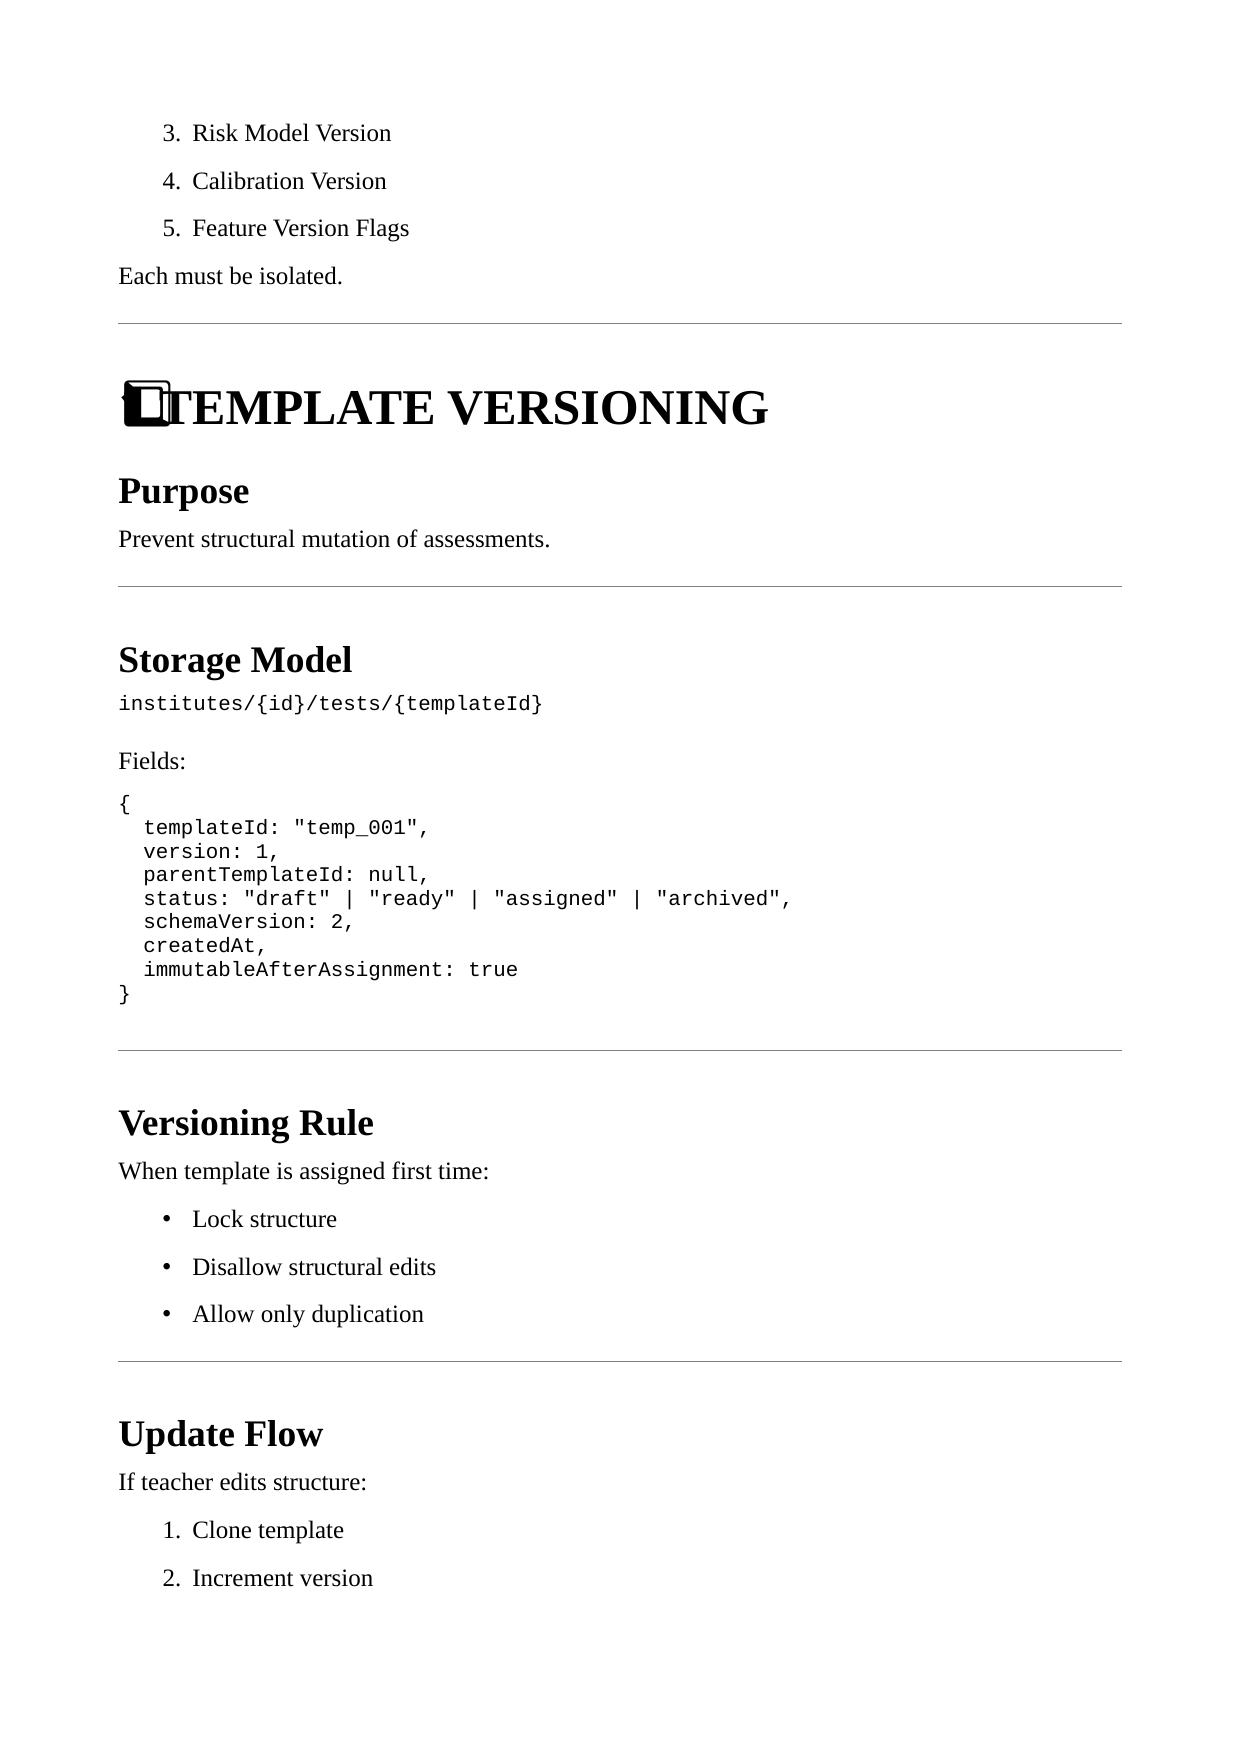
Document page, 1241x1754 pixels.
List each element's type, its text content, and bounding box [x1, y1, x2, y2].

list Clone template [162, 1515, 1122, 1544]
list Disallow structural edits [162, 1252, 1122, 1280]
text Prevent structural mutation of assessments. [118, 524, 1122, 553]
text If teacher edits structure: [118, 1467, 1122, 1496]
subtitle Purpose [118, 469, 1122, 512]
list Feature Version Flags [162, 213, 1122, 242]
text createdAt, [118, 935, 1122, 959]
subtitle Storage Model [118, 637, 1122, 680]
text } [118, 982, 1122, 1006]
text institutes/{id}/tests/{templateId} [118, 693, 1122, 716]
text { [118, 793, 1122, 817]
subtitle Update Flow [118, 1412, 1122, 1455]
list Allow only duplication [162, 1299, 1122, 1328]
text parentTemplateId: null, [118, 864, 1122, 888]
text Fields: [118, 746, 1122, 774]
text status: "draft" | "ready" | "assigned" | "archived", [118, 888, 1122, 912]
text immutableAfterAssignment: true [118, 959, 1122, 982]
text templateId: "temp_001", [118, 817, 1122, 841]
subtitle Versioning Rule [118, 1101, 1122, 1144]
text version: 1, [118, 841, 1122, 864]
list Lock structure [162, 1204, 1122, 1233]
subtitle 1️⃣ TEMPLATE VERSIONING [118, 378, 1122, 435]
text schemaVersion: 2, [118, 912, 1122, 935]
text When template is assigned first time: [118, 1156, 1122, 1185]
list Increment version [162, 1563, 1122, 1591]
list Risk Model Version [162, 118, 1122, 147]
text Each must be isolated. [118, 261, 1122, 290]
list Calibration Version [162, 166, 1122, 194]
